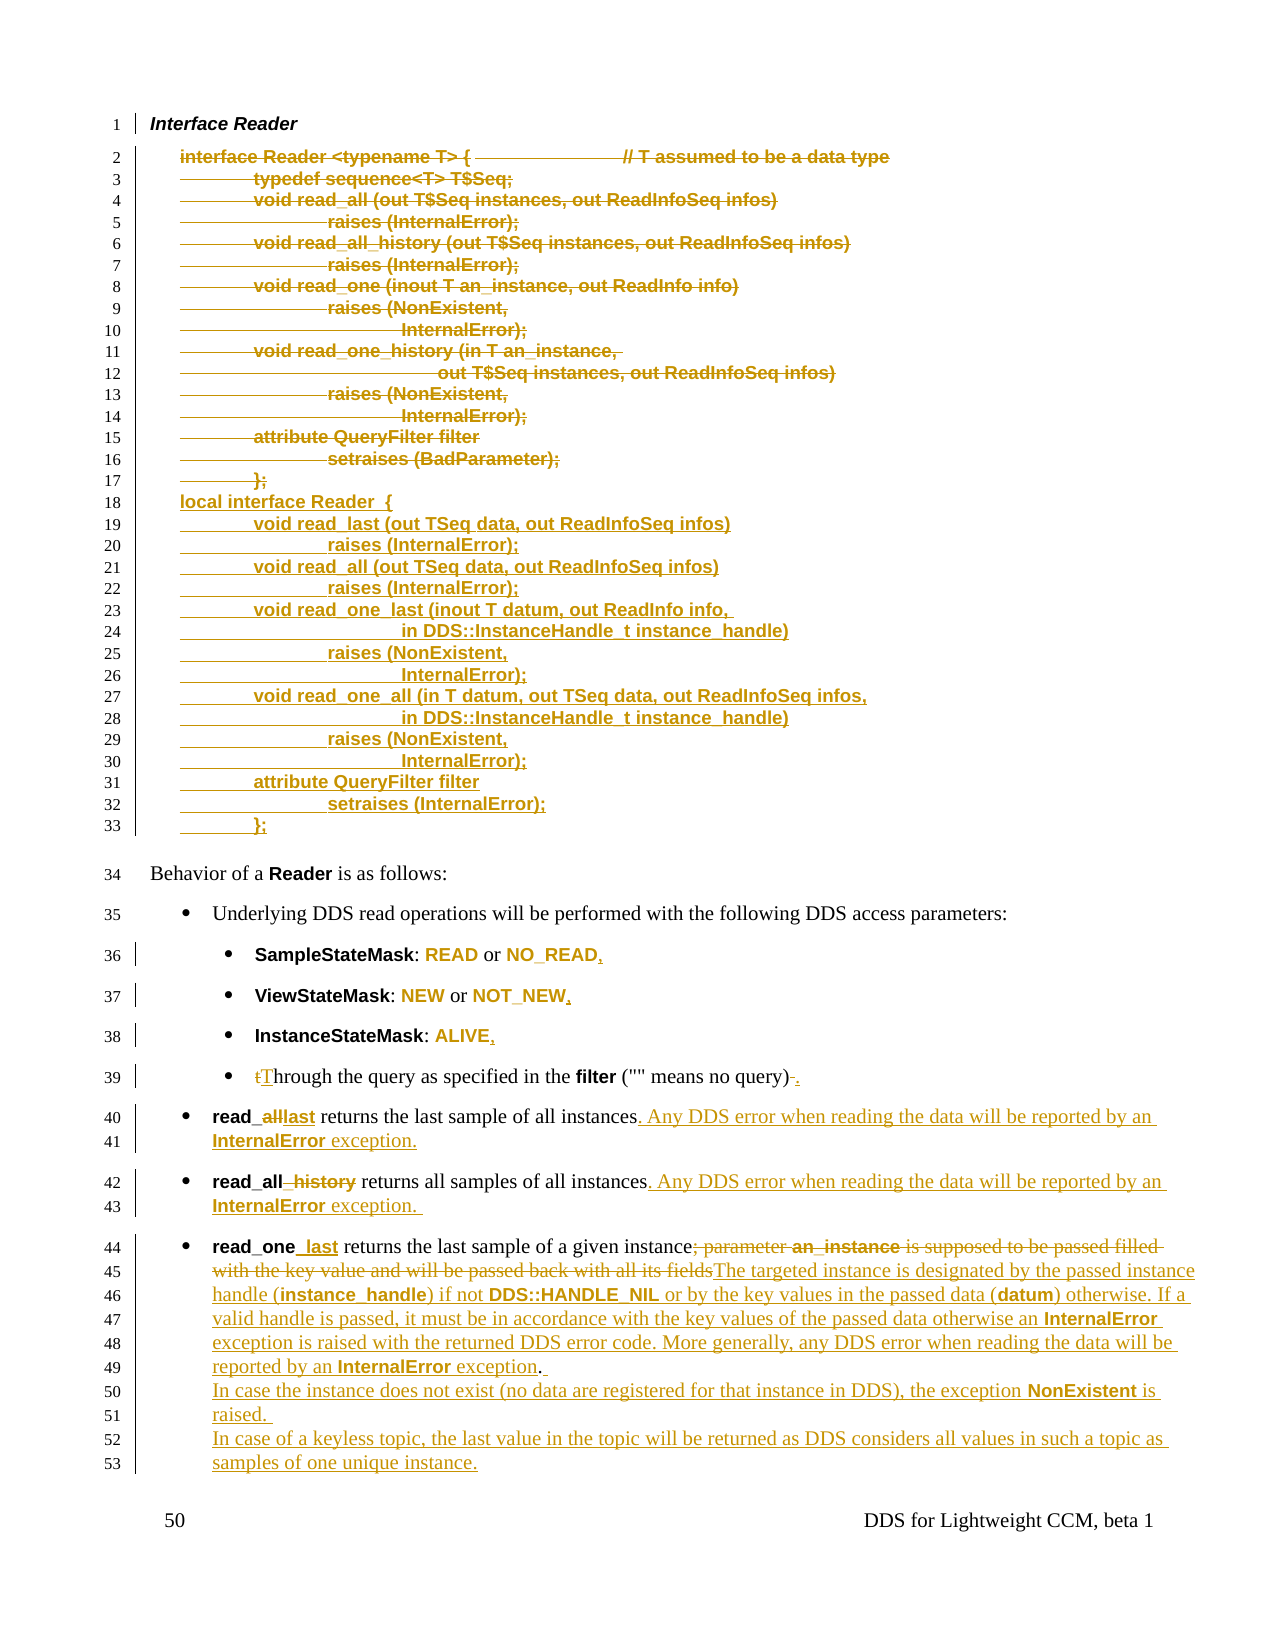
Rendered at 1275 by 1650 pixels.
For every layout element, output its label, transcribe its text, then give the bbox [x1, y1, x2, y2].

text Behavior of a Reader is as follows: [150, 861, 1200, 885]
text setraises (InternalError); [179, 793, 1200, 814]
text in DDS::InstanceHandle_t instance_handle) [179, 620, 1200, 642]
text void read_all (out TSeq data, out ReadInfoSeq infos) [179, 556, 1200, 577]
text void read_one_all (in T datum, out TSeq data, out ReadInfoSeq infos, [179, 685, 1200, 706]
text in DDS::InstanceHandle_t instance_handle) [179, 706, 1200, 728]
list Underlying DDS read operations will be performed with the following DDS access parameters: [182, 901, 1200, 925]
subtitle Interface Reader [150, 112, 1200, 134]
text raises (InternalError); [179, 534, 1200, 556]
list SampleStateMask: READ or NO_READ, [225, 942, 1186, 966]
text raises (NonExistent, [179, 642, 1200, 663]
list Through the query as specified in the filter ("" means no query). [225, 1064, 1186, 1088]
list read_last returns the last sample of all instances. Any DDS error when reading the data will be reported by an InternalError exception. [182, 1104, 1200, 1152]
subtitle Interface Reader [179, 469, 1200, 491]
list read_all returns all samples of all instances. Any DDS error when reading the data will be reported by an InternalError exception. [182, 1169, 1200, 1217]
text raises (NonExistent, [179, 728, 1200, 749]
text void read_last (out TSeq data, out ReadInfoSeq infos) [179, 512, 1200, 534]
text }; [179, 814, 1200, 836]
list InstanceStateMask: ALIVE, [225, 1023, 1186, 1047]
list read_one_last returns the last sample of a given instanceThe targeted instance is designated by the passed instance handle (instance_handle) if not DDS::HANDLE_NIL or by the key values in the passed data (datum) otherwise. If a valid handle is passed, it must be in accordance with the key values of the passed data otherwise an InternalError exception is raised with the returned DDS error code. More generally, any DDS error when reading the data will be reported by an InternalError exception. In case the instance does not exist (no data are registered for that instance in DDS), the exception NonExistent is raised. In case of a keyless topic, the last value in the topic will be returned as DDS considers all values in such a topic as samples of one unique instance. [182, 1234, 1200, 1474]
text InternalError); [179, 663, 1200, 685]
text attribute QueryFilter filter [179, 771, 1200, 793]
list ViewStateMask: NEW or NOT_NEW, [225, 982, 1186, 1007]
text InternalError); [179, 749, 1200, 771]
text void read_one_last (inout T datum, out ReadInfo info, [179, 599, 1200, 620]
text raises (InternalError); [179, 577, 1200, 599]
text local interface Reader { [179, 491, 1200, 512]
